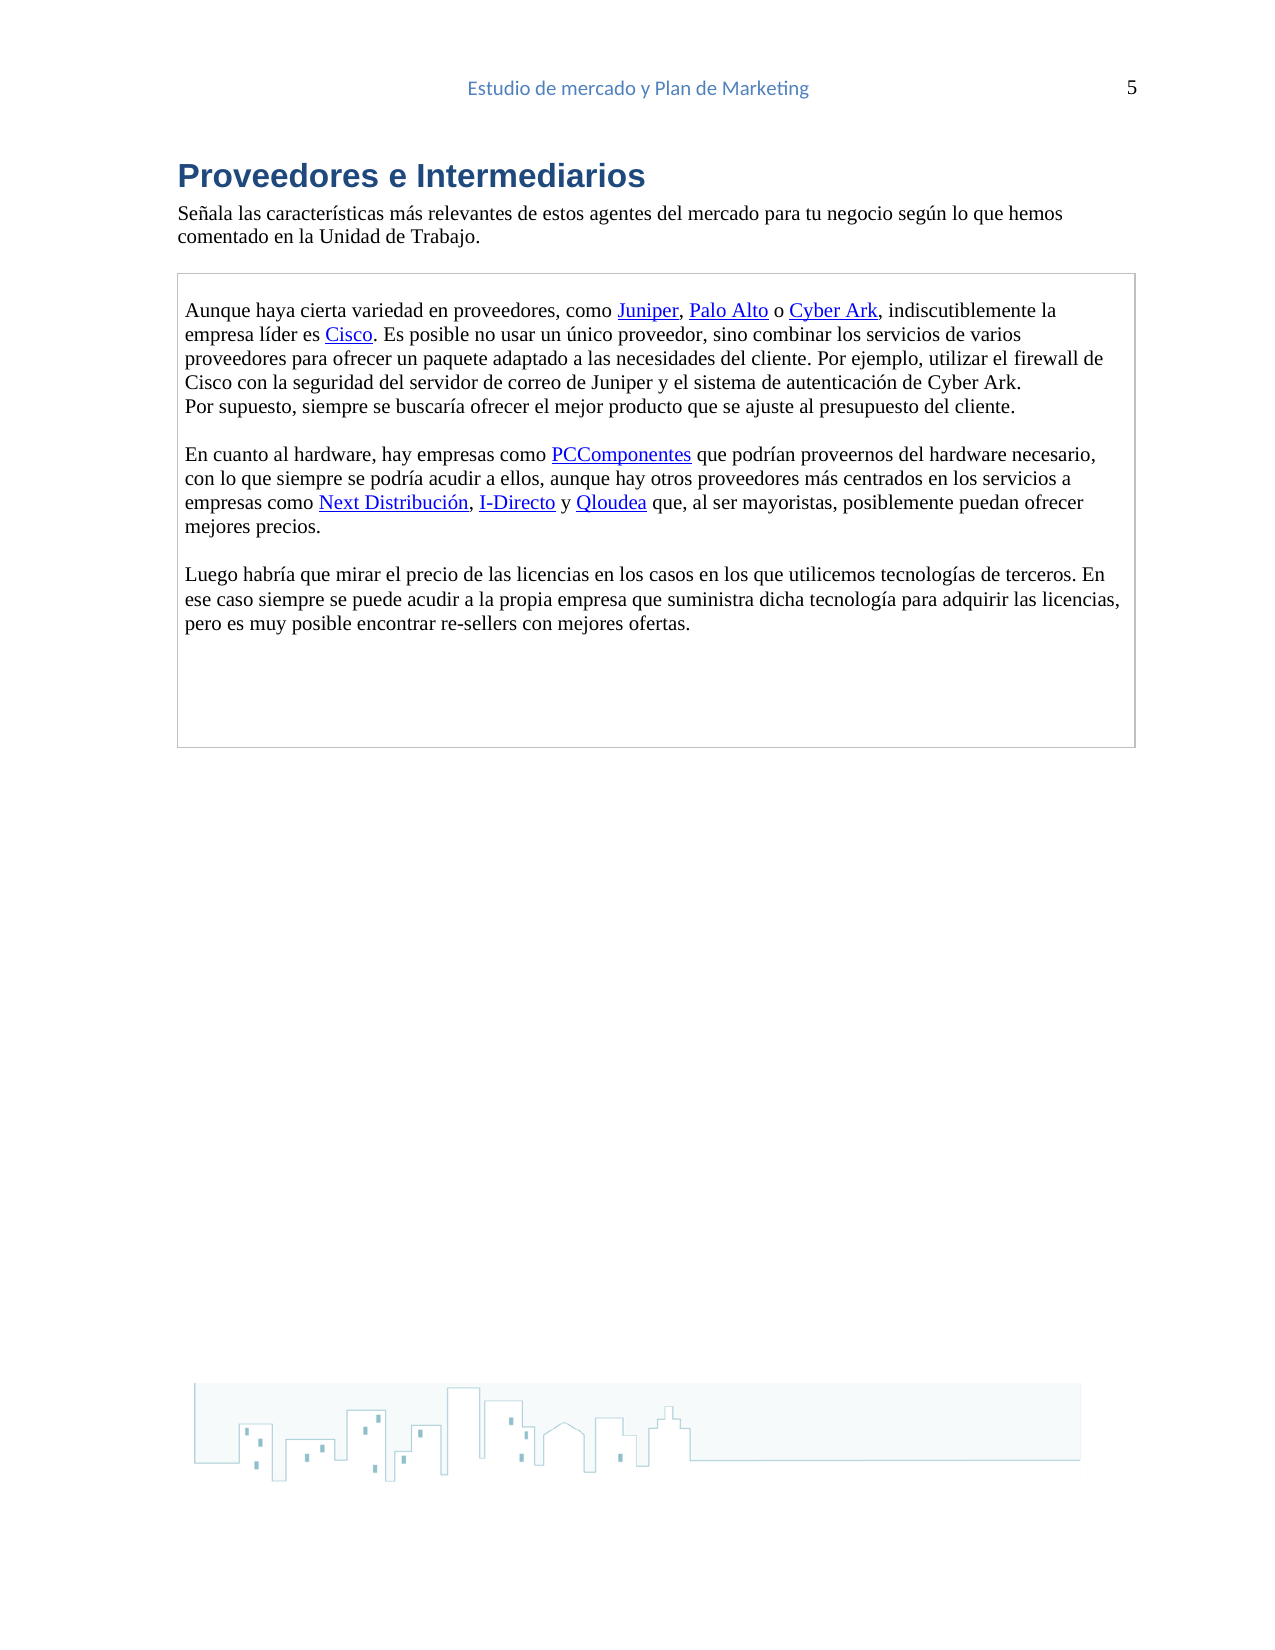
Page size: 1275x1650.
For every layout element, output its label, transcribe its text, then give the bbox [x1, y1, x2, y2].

subtitle Proveedores e Intermediarios [177, 156, 1137, 194]
table_header Aunque haya cierta variedad en proveedores, como Juniper, Palo Alto o Cyber Ark, indiscutiblemente la empresa líder es Cisco. Es posible no usar un único proveedor, sino combinar los servicios de varios proveedores para ofrecer un paquete adaptado a las necesidades del cliente. Por ejemplo, utilizar el firewall de Cisco con la seguridad del servidor de correo de Juniper y el sistema de autenticación de Cyber Ark. Por supuesto, siempre se buscaría ofrecer el mejor producto que se ajuste al presupuesto del cliente. En cuanto al hardware, hay empresas como PCComponentes que podrían proveernos del hardware necesario, con lo que siempre se podría acudir a ellos, aunque hay otros proveedores más centrados en los servicios a empresas como Next Distribución, I-Directo y Qloudea que, al ser mayoristas, posiblemente puedan ofrecer mejores precios. Luego habría que mirar el precio de las licencias en los casos en los que utilicemos tecnologías de terceros. En ese caso siempre se puede acudir a la propia empresa que suministra dicha tecnología para adquirir las licencias, pero es muy posible encontrar re-sellers con mejores ofertas. [178, 274, 1134, 747]
text Señala las características más relevantes de estos agentes del mercado para tu negocio según lo que hemos comentado en la Unidad de Trabajo. [177, 200, 1137, 248]
picture [193, 1383, 1081, 1482]
